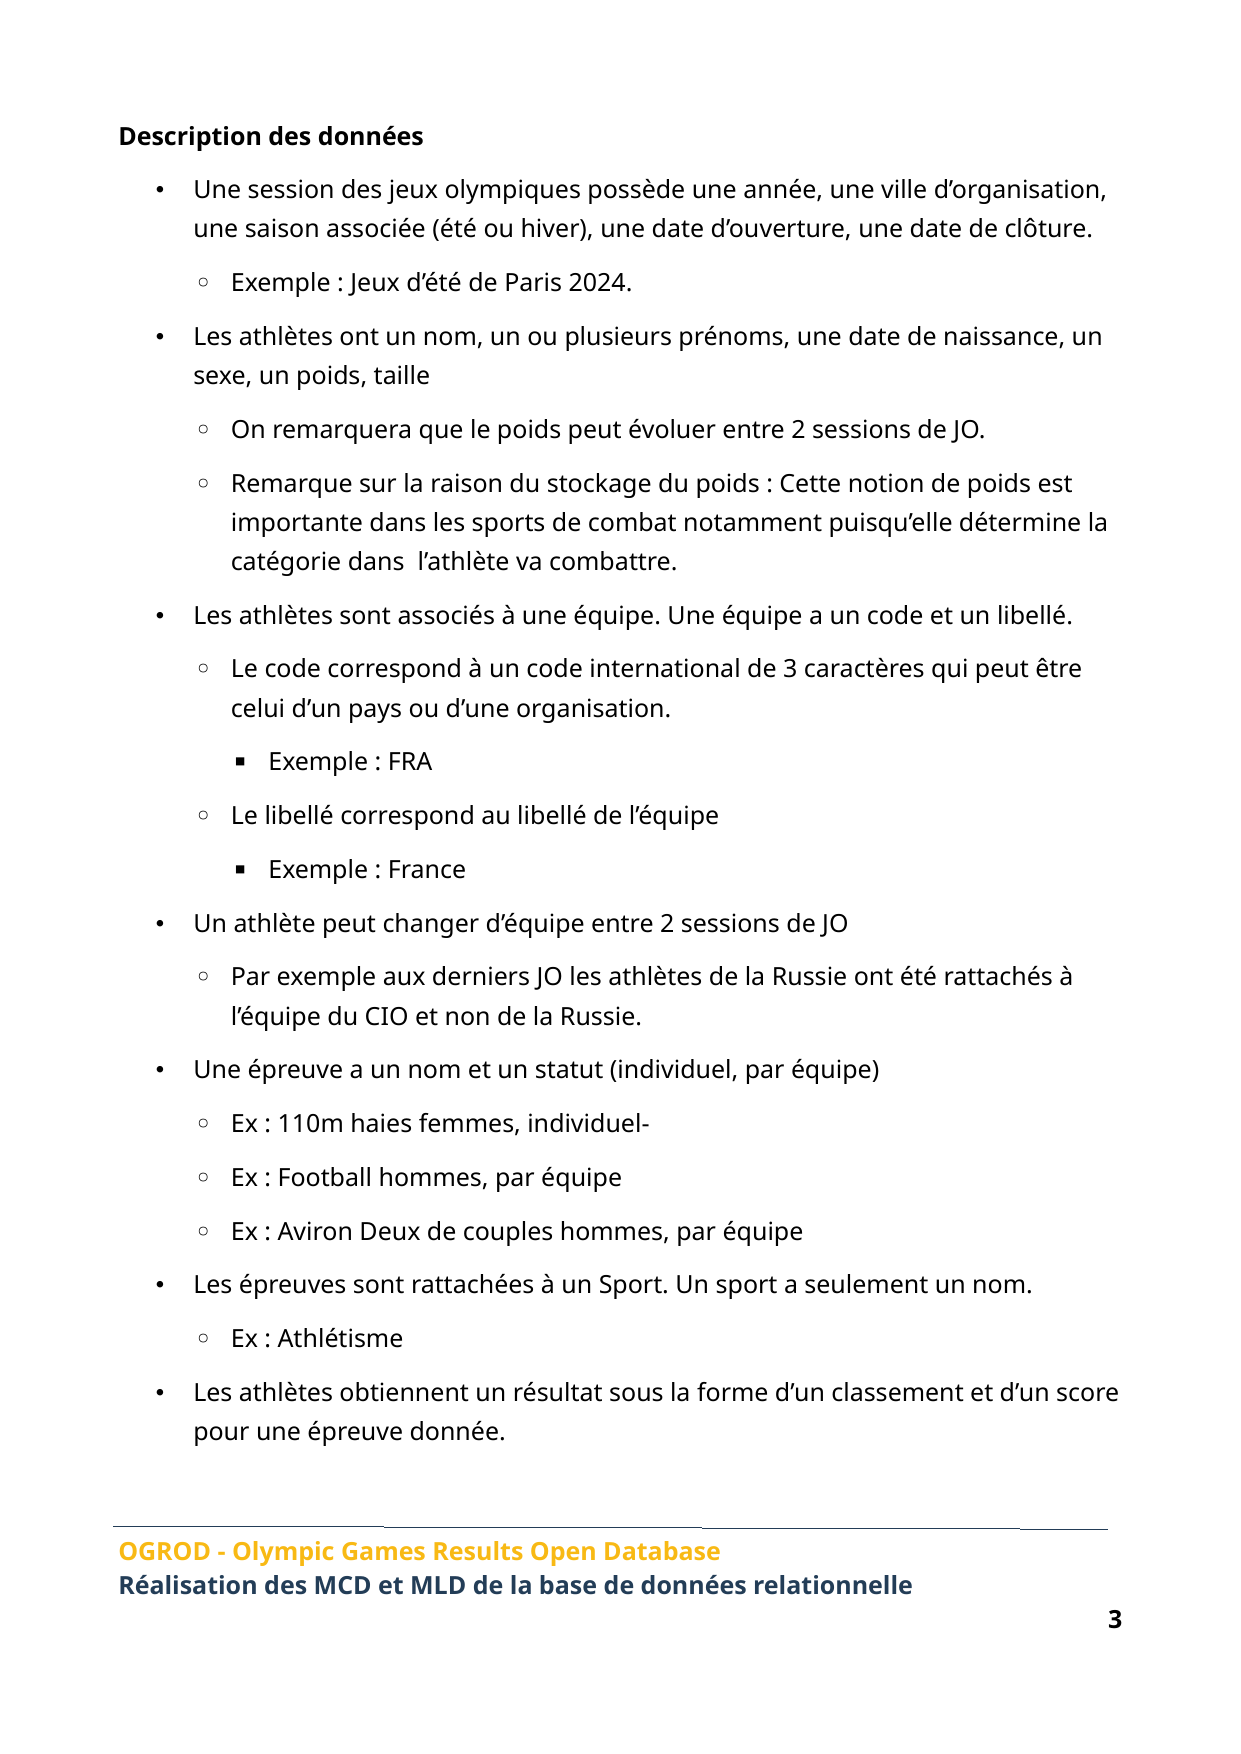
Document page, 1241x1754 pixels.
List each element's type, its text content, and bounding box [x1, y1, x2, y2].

list Ex : Athlétisme [193, 1321, 1122, 1355]
list Une épreuve a un nom et un statut (individuel, par équipe) [156, 1052, 1122, 1086]
list Les athlètes obtiennent un résultat sous la forme d’un classement et d’un score pour une épreuve donnée. [156, 1374, 1122, 1448]
list Remarque sur la raison du stockage du poids : Cette notion de poids est importante dans les sports de combat notamment puisqu’elle détermine la catégorie dans l’athlète va combattre. [193, 465, 1122, 578]
list Un athlète peut changer d’équipe entre 2 sessions de JO [156, 905, 1122, 939]
list Par exemple aux derniers JO les athlètes de la Russie ont été rattachés à l’équipe du CIO et non de la Russie. [193, 959, 1122, 1032]
list Les épreuves sont rattachées à un Sport. Un sport a seulement un nom. [156, 1267, 1122, 1301]
list Le libellé correspond au libellé de l’équipe [193, 798, 1122, 832]
text Description des données [118, 118, 1122, 152]
list Exemple : FRA [231, 744, 1122, 778]
list On remarquera que le poids peut évoluer entre 2 sessions de JO. [193, 411, 1122, 446]
list Ex : Football hommes, par équipe [193, 1159, 1122, 1193]
list Ex : 110m haies femmes, individuel- [193, 1106, 1122, 1140]
list Exemple : Jeux d’été de Paris 2024. [193, 265, 1122, 299]
list Ex : Aviron Deux de couples hommes, par équipe [193, 1213, 1122, 1247]
list Une session des jeux olympiques possède une année, une ville d’organisation, une saison associée (été ou hiver), une date d’ouverture, une date de clôture. [156, 172, 1122, 245]
list Exemple : France [231, 851, 1122, 886]
list Les athlètes sont associés à une équipe. Une équipe a un code et un libellé. [156, 597, 1122, 631]
list Les athlètes ont un nom, un ou plusieurs prénoms, une date de naissance, un sexe, un poids, taille [156, 318, 1122, 392]
list Le code correspond à un code international de 3 caractères qui peut être celui d’un pays ou d’une organisation. [193, 651, 1122, 724]
